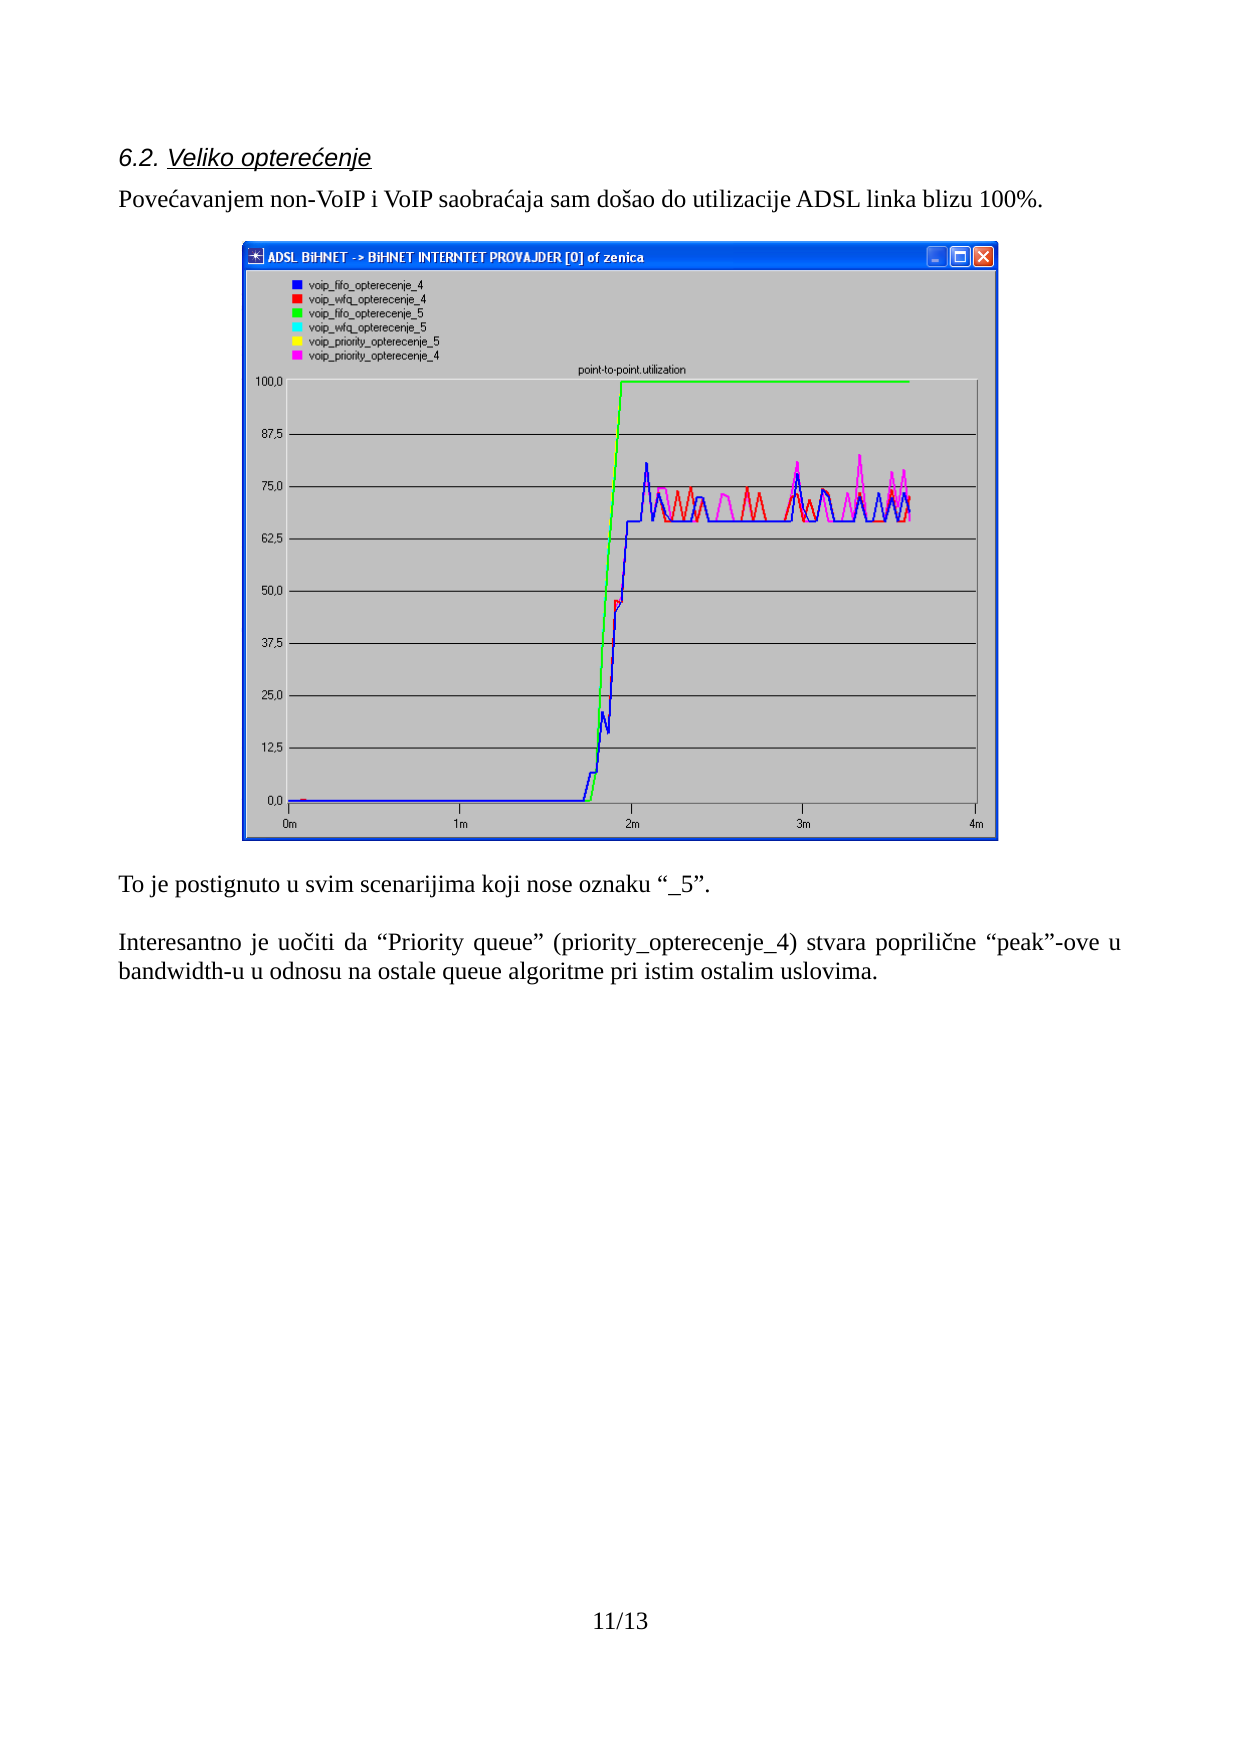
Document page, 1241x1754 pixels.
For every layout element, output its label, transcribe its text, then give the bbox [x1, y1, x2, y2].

picture [241, 241, 999, 841]
text Povećavanjem non-VoIP i VoIP saobraćaja sam došao do utilizacije ADSL linka blizu 100%. [118, 184, 1122, 213]
text Interesantno je uočiti da “Priority queue” (priority_opterecenje_4) stvara poprilične “peak”-ove u bandwidth-u u odnosu na ostale queue algoritme pri istim ostalim uslovima. [118, 927, 1122, 984]
subtitle Veliko opterećenje [118, 143, 1122, 172]
text To je postignuto u svim scenarijima koji nose oznaku “_5”. [118, 869, 1122, 898]
